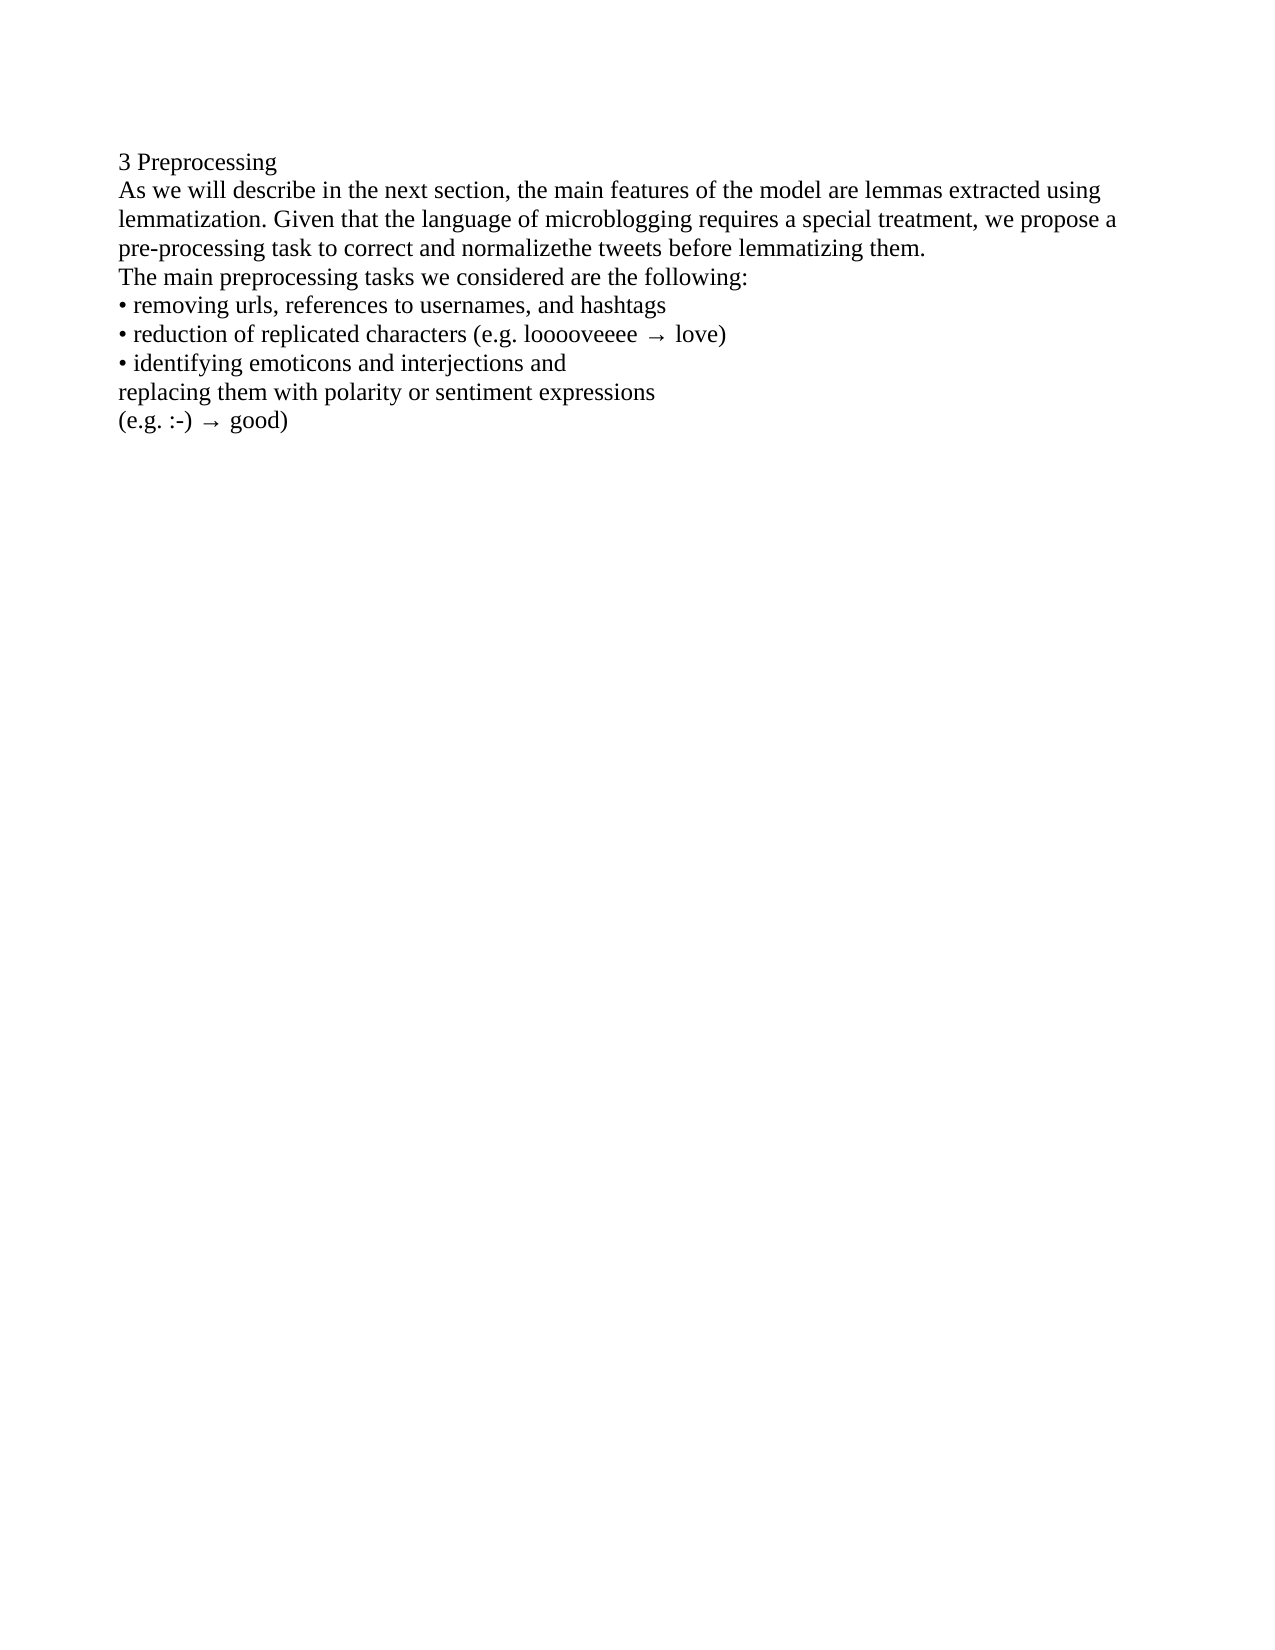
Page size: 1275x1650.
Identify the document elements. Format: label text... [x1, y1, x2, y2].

text 3 Preprocessing [118, 147, 1157, 176]
text • identifying emoticons and interjections and [118, 348, 1157, 377]
text (e.g. :-) → good) [118, 406, 1157, 434]
text replacing them with polarity or sentiment expressions [118, 377, 1157, 406]
text As we will describe in the next section, the main features of the model are lemmas extracted using lemmatization. Given that the language of microblogging requires a special treatment, we propose a pre-processing task to correct and normalizethe tweets before lemmatizing them. [118, 176, 1157, 262]
text The main preprocessing tasks we considered are the following: [118, 262, 1157, 291]
text • removing urls, references to usernames, and hashtags [118, 291, 1157, 319]
text • reduction of replicated characters (e.g. looooveeee → love) [118, 319, 1157, 348]
